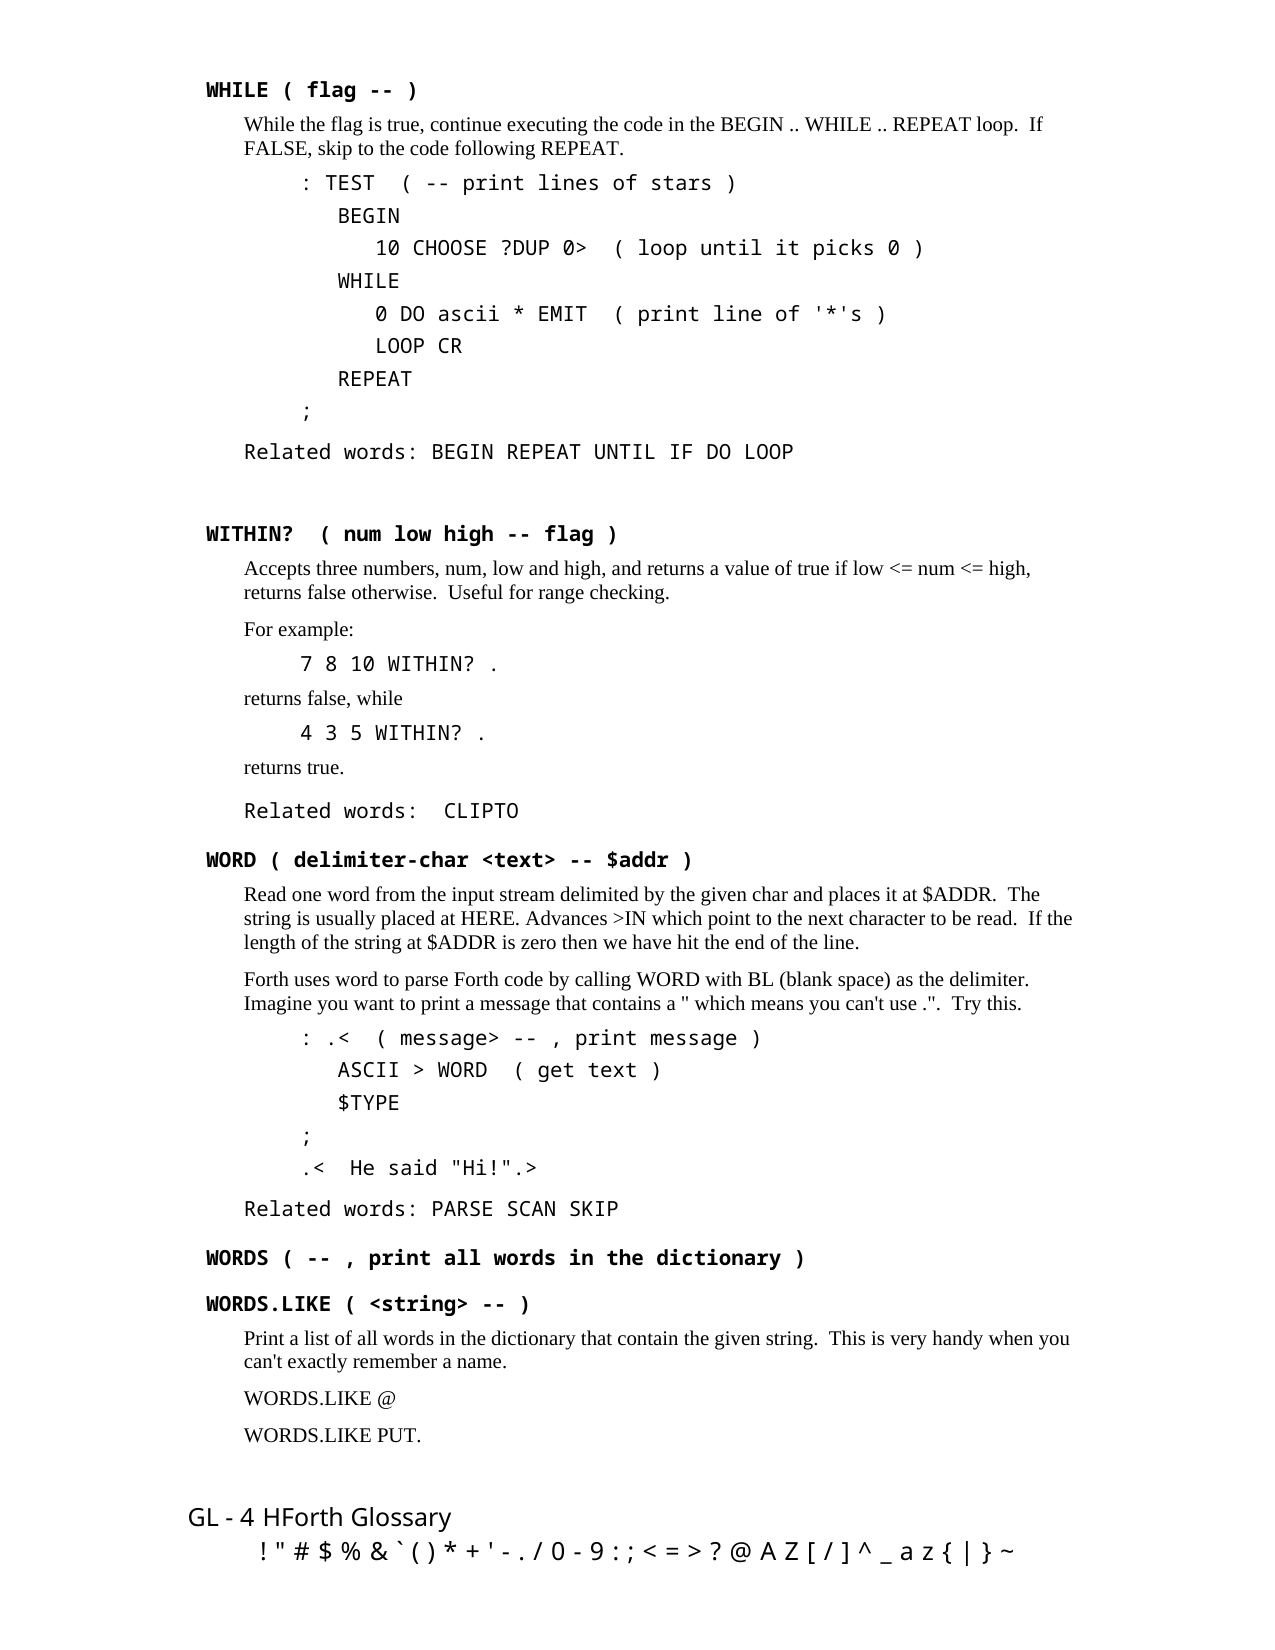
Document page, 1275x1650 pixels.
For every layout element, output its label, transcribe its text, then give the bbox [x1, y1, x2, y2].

text While the flag is true, continue executing the code in the BEGIN .. WHILE .. REPEAT loop. If FALSE, skip to the code following REPEAT. [244, 112, 1087, 160]
text WHILE [300, 266, 1087, 294]
text .< He said "Hi!".> [300, 1153, 1087, 1182]
text WORDS.LIKE @ [244, 1386, 1087, 1410]
text Print a list of all words in the dictionary that contain the given string. This is very handy when you can't exactly remember a name. [244, 1325, 1087, 1373]
text 0 DO ascii * EMIT ( print line of '*'s ) [300, 299, 1087, 327]
text BEGIN [300, 201, 1087, 229]
text $TYPE [300, 1088, 1087, 1117]
text returns false, while [244, 686, 1087, 710]
text LOOP CR [300, 331, 1087, 360]
text Related words: BEGIN REPEAT UNTIL IF DO LOOP [244, 437, 1087, 466]
text For example: [244, 617, 1087, 641]
text Related words: CLIPTO [244, 796, 1087, 824]
text : TEST ( -- print lines of stars ) [300, 168, 1087, 197]
text WITHIN? ( num low high -- flag ) [206, 519, 1162, 548]
text Forth uses word to parse Forth code by calling WORD with BL (blank space) as the delimiter. Imagine you want to print a message that contains a " which means you can't use .". Try this. [244, 966, 1087, 1014]
text returns true. [244, 755, 1087, 779]
text Related words: PARSE SCAN SKIP [244, 1194, 1087, 1223]
text WORDS.LIKE ( <string> -- ) [206, 1289, 1162, 1317]
text 10 CHOOSE ?DUP 0> ( loop until it picks 0 ) [300, 233, 1087, 262]
text ; [300, 1121, 1087, 1149]
text REPEAT [300, 364, 1087, 392]
text ; [300, 396, 1087, 425]
text WORD ( delimiter-char <text> -- $addr ) [206, 845, 1162, 873]
text 7 8 10 WITHIN? . [300, 649, 1087, 677]
text ASCII > WORD ( get text ) [300, 1056, 1087, 1084]
text WHILE ( flag -- ) [206, 75, 1162, 103]
text Read one word from the input stream delimited by the given char and places it at $ADDR. The string is usually placed at HERE. Advances >IN which point to the next character to be read. If the length of the string at $ADDR is zero then we have hit the end of the line. [244, 882, 1087, 954]
text : .< ( message> -- , print message ) [300, 1023, 1087, 1051]
text WORDS.LIKE PUT. [244, 1423, 1087, 1447]
text WORDS ( -- , print all words in the dictionary ) [206, 1243, 1162, 1272]
text Accepts three numbers, num, low and high, and returns a value of true if low <= num <= high, returns false otherwise. Useful for range checking. [244, 556, 1087, 604]
text 4 3 5 WITHIN? . [300, 718, 1087, 747]
